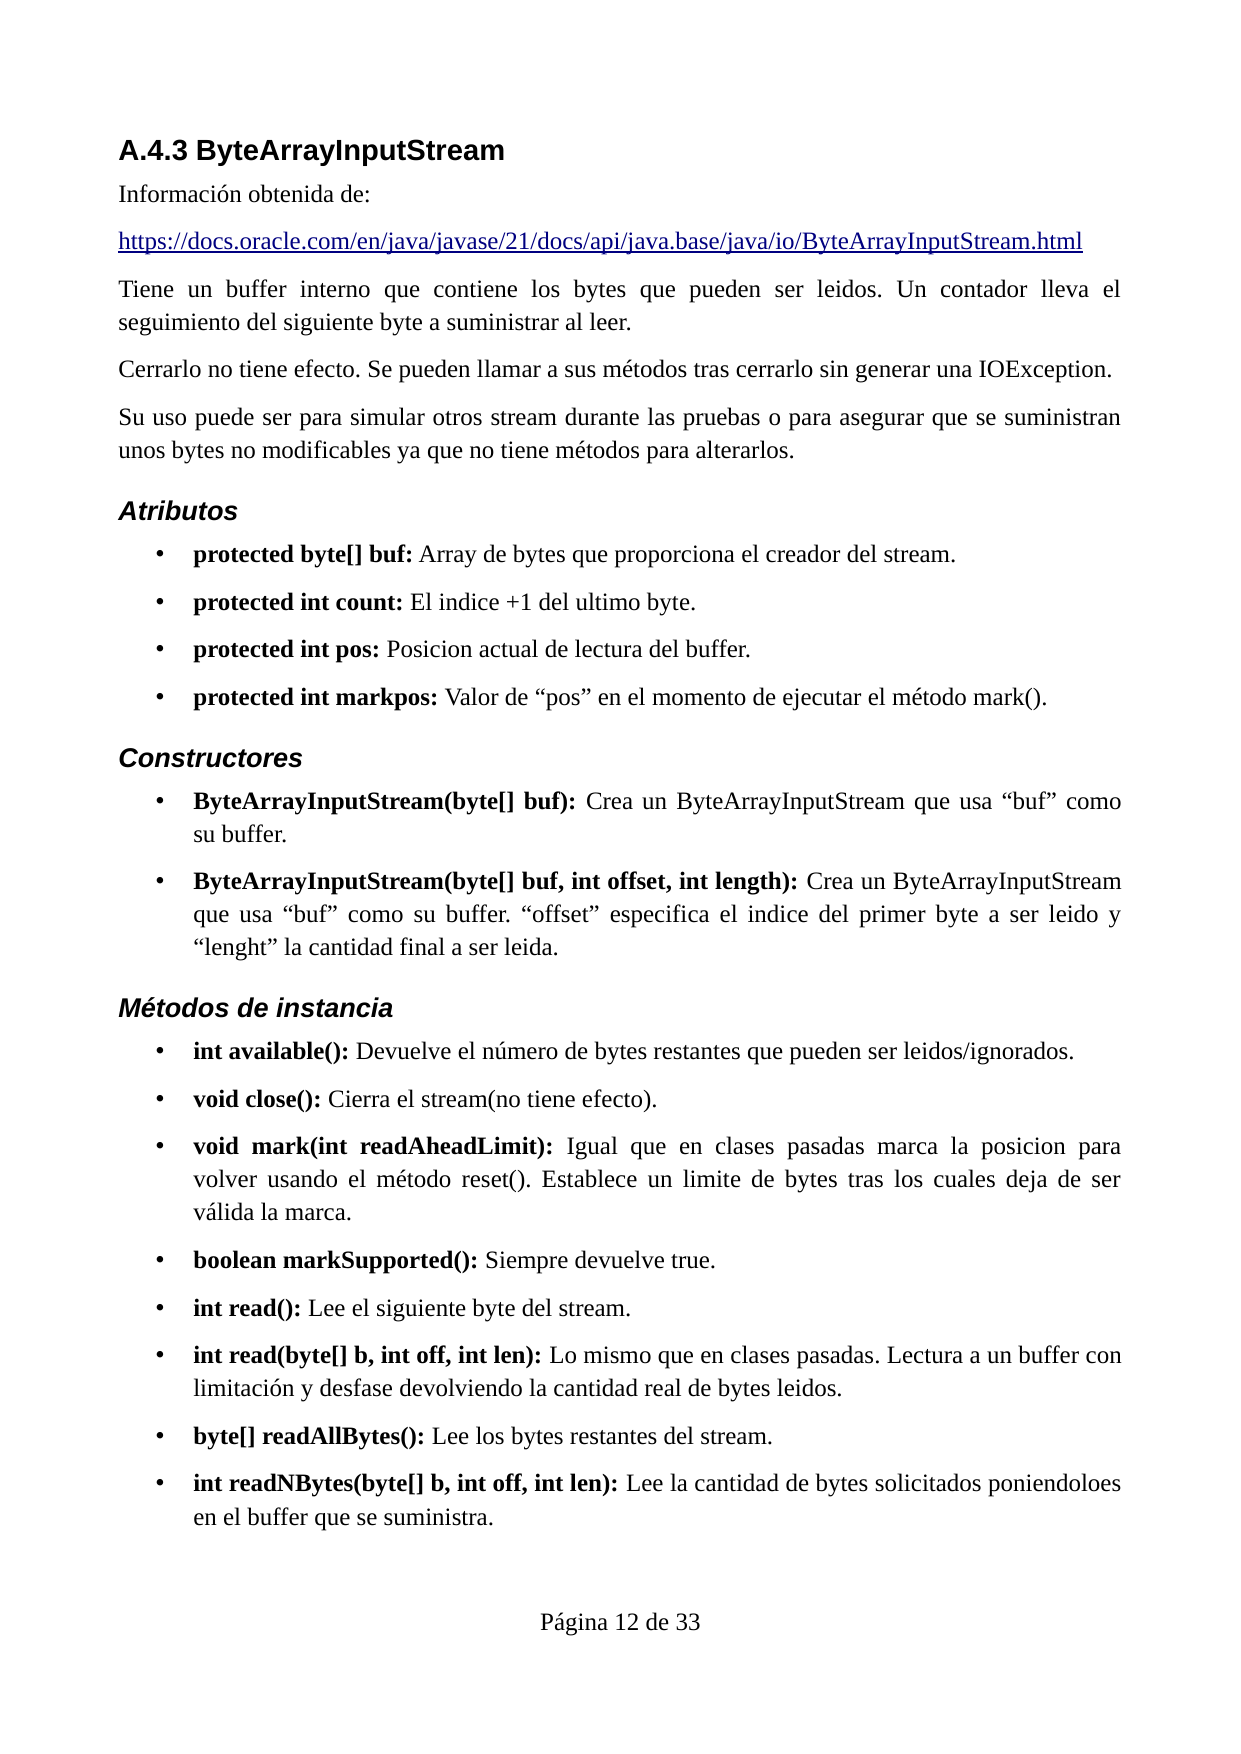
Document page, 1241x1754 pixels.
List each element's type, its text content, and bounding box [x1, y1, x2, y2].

text Información obtenida de: [118, 179, 1122, 207]
subtitle Constructores [118, 742, 1122, 773]
list protected int markpos: Valor de “pos” en el momento de ejecutar el método mark(). [156, 682, 1122, 711]
list int read(byte[] b, int off, int len): Lo mismo que en clases pasadas. Lectura a un buffer con limitación y desfase devolviendo la cantidad real de bytes leidos. [156, 1340, 1122, 1402]
list ByteArrayInputStream(byte[] buf, int offset, int length): Crea un ByteArrayInputStream que usa “buf” como su buffer. “offset” especifica el indice del primer byte a ser leido y “lenght” la cantidad final a ser leida. [156, 866, 1122, 961]
list void close(): Cierra el stream(no tiene efecto). [156, 1084, 1122, 1113]
list ByteArrayInputStream(byte[] buf): Crea un ByteArrayInputStream que usa “buf” como su buffer. [156, 786, 1122, 847]
list void mark(int readAheadLimit): Igual que en clases pasadas marca la posicion para volver usando el método reset(). Establece un limite de bytes tras los cuales deja de ser válida la marca. [156, 1131, 1122, 1226]
list int read(): Lee el siguiente byte del stream. [156, 1293, 1122, 1321]
subtitle Atributos [118, 495, 1122, 527]
list protected int count: El indice +1 del ultimo byte. [156, 587, 1122, 615]
subtitle A.4.3 ByteArrayInputStream [118, 133, 1122, 166]
subtitle Métodos de instancia [118, 992, 1122, 1024]
list protected int pos: Posicion actual de lectura del buffer. [156, 634, 1122, 663]
text Cerrarlo no tiene efecto. Se pueden llamar a sus métodos tras cerrarlo sin generar una IOException. [118, 354, 1122, 383]
list byte[] readAllBytes(): Lee los bytes restantes del stream. [156, 1421, 1122, 1450]
text Tiene un buffer interno que contiene los bytes que pueden ser leidos. Un contador lleva el seguimiento del siguiente byte a suministrar al leer. [118, 274, 1122, 336]
list boolean markSupported(): Siempre devuelve true. [156, 1245, 1122, 1274]
text Su uso puede ser para simular otros stream durante las pruebas o para asegurar que se suministran unos bytes no modificables ya que no tiene métodos para alterarlos. [118, 402, 1122, 464]
list int readNBytes(byte[] b, int off, int len): Lee la cantidad de bytes solicitados poniendoloes en el buffer que se suministra. [156, 1468, 1122, 1530]
list protected byte[] buf: Array de bytes que proporciona el creador del stream. [156, 539, 1122, 568]
list int available(): Devuelve el número de bytes restantes que pueden ser leidos/ignorados. [156, 1036, 1122, 1065]
text https://docs.oracle.com/en/java/javase/21/docs/api/java.base/java/io/ByteArrayInputStream.html [118, 226, 1122, 255]
